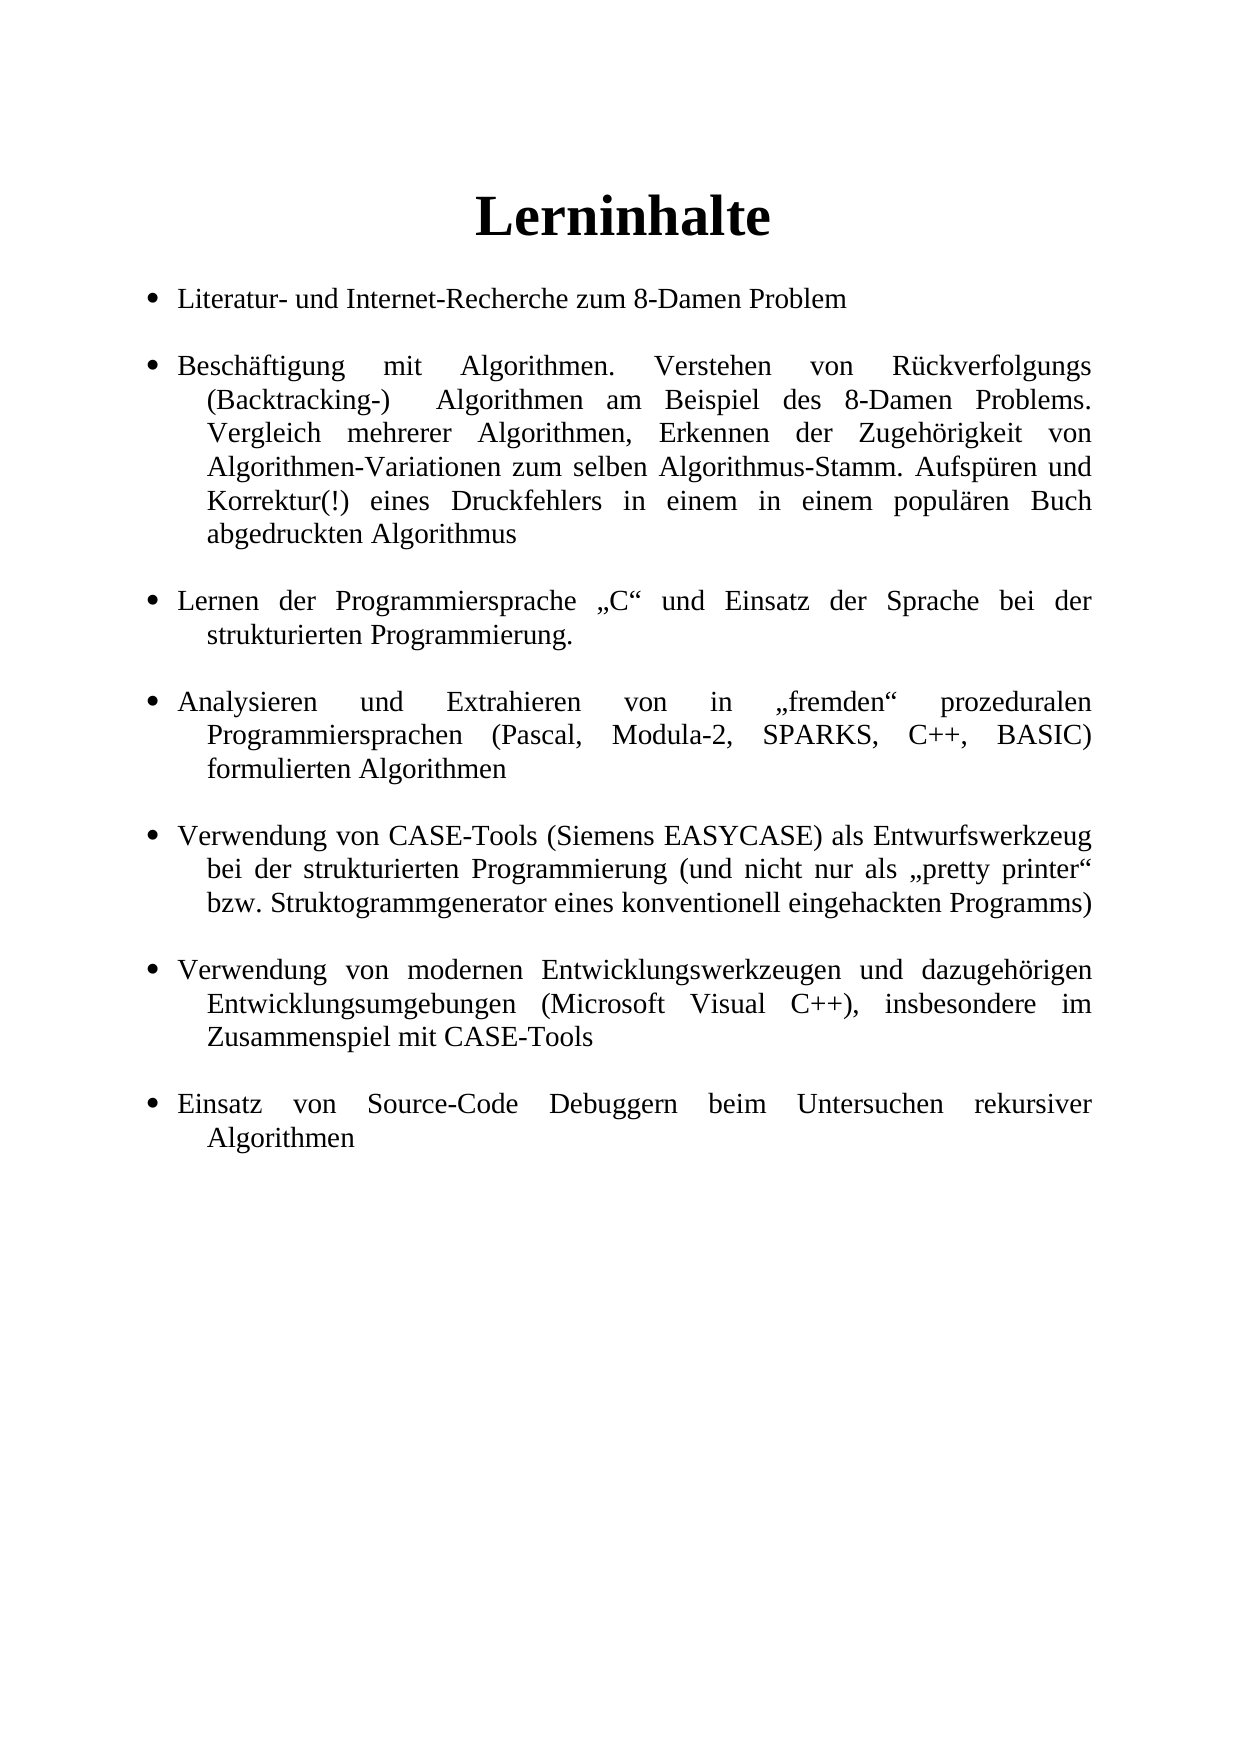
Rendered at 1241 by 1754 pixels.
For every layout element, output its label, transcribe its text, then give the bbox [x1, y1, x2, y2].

list Analysieren und Extrahieren von in „fremden“ prozeduralen Programmiersprachen (Pascal, Modula-2, SPARKS, C++, BASIC) formulierten Algorithmen [148, 684, 1093, 785]
list Verwendung von CASE-Tools (Siemens EASYCASE) als Entwurfswerkzeug bei der strukturierten Programmierung (und nicht nur als „pretty printer“ bzw. Struktogrammgenerator eines konventionell eingehackten Programms) [148, 818, 1093, 919]
list Verwendung von modernen Entwicklungswerkzeugen und dazugehörigen Entwicklungsumgebungen (Microsoft Visual C++), insbesondere im Zusammenspiel mit CASE-Tools [148, 952, 1093, 1053]
list Einsatz von Source-Code Debuggern beim Untersuchen rekursiver Algorithmen [148, 1087, 1093, 1154]
list Lernen der Programmiersprache „C“ und Einsatz der Sprache bei der strukturierten Programmierung. [148, 583, 1093, 651]
list Literatur- und Internet-Recherche zum 8-Damen Problem [148, 282, 1093, 315]
list Beschäftigung mit Algorithmen. Verstehen von Rückverfolgungs (Backtracking-) Algorithmen am Beispiel des 8-Damen Problems. Vergleich mehrerer Algorithmen, Erkennen der Zugehörigkeit von Algorithmen-Variationen zum selben Algorithmus-Stamm. Aufspüren und Korrektur(!) eines Druckfehlers in einem in einem populären Buch abgedruckten Algorithmus [148, 349, 1093, 550]
text Lerninhalte [148, 181, 1093, 248]
